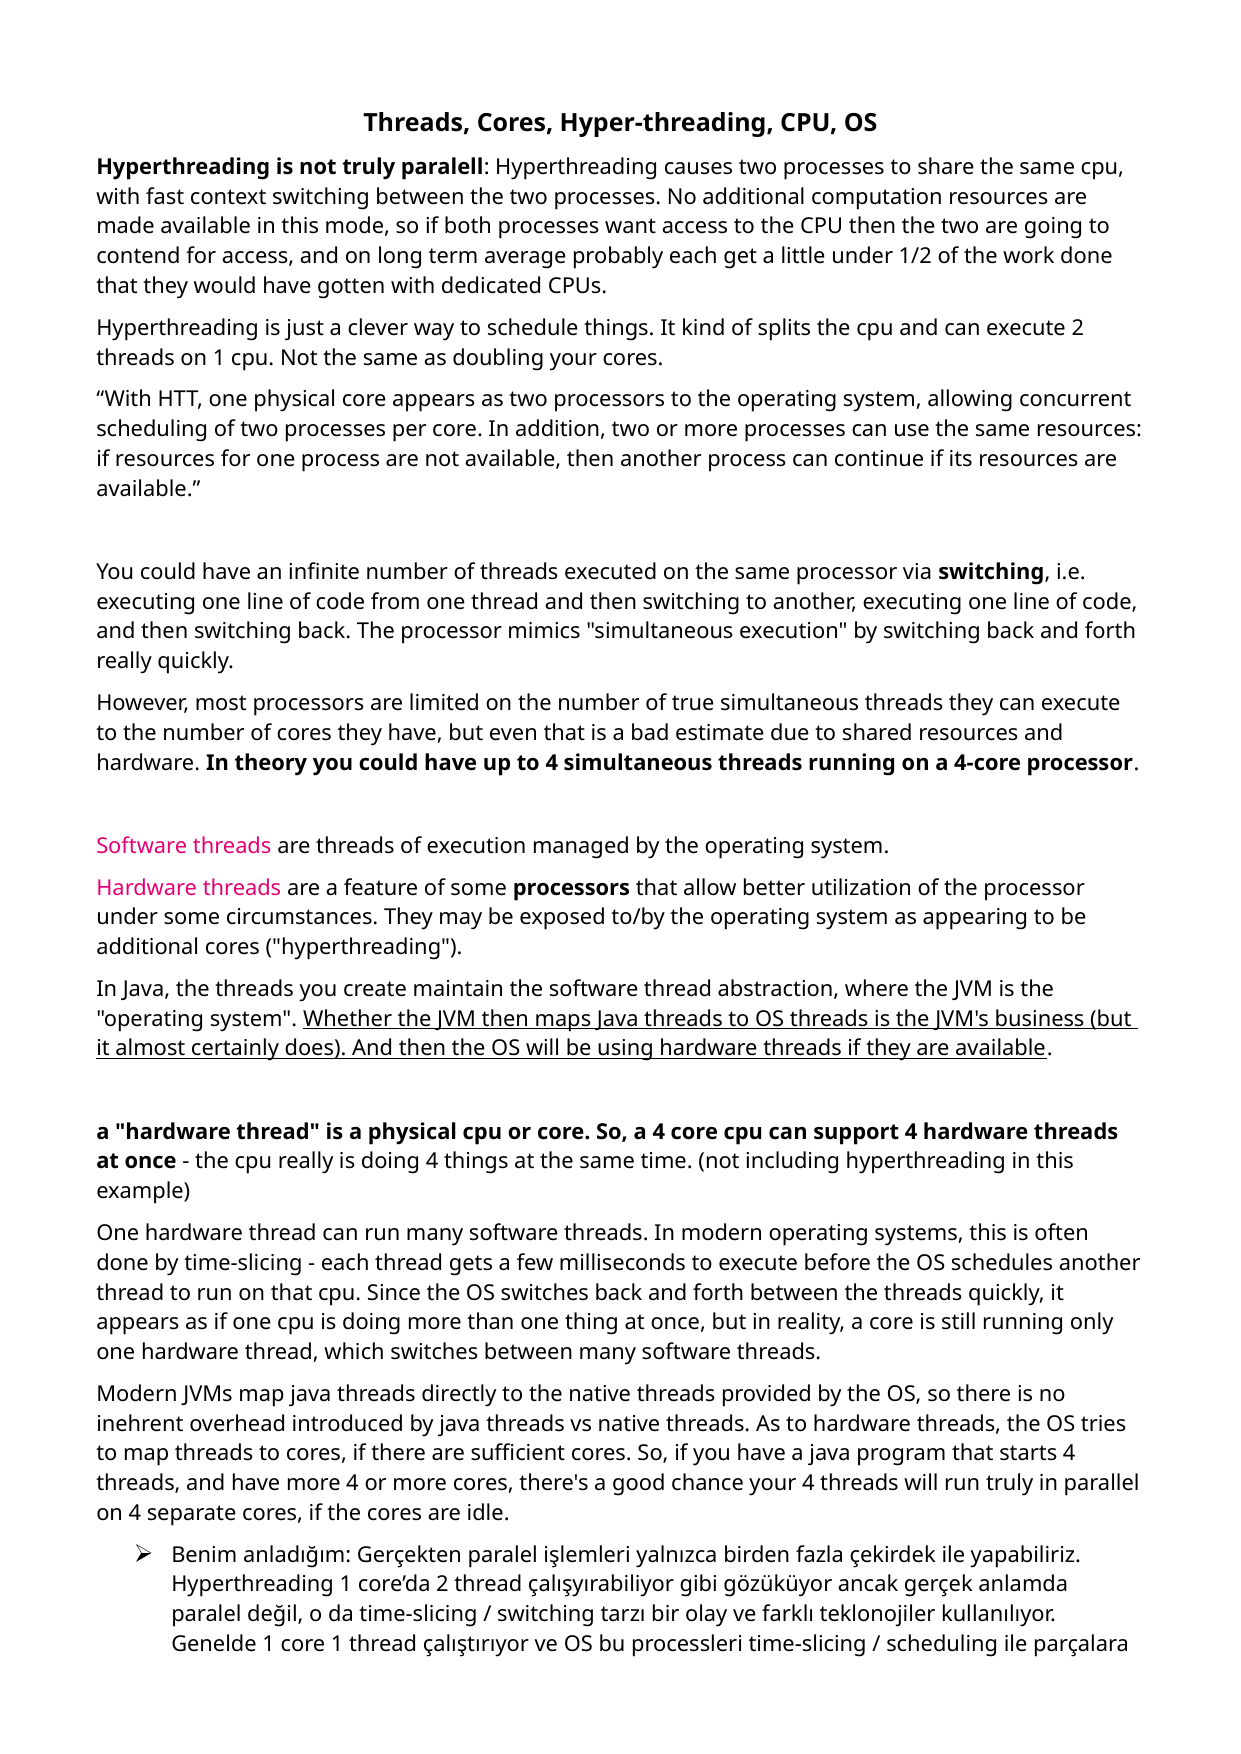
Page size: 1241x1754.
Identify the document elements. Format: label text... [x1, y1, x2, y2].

text Hardware threads are a feature of some processors that allow better utilization of the processor under some circumstances. They may be exposed to/by the operating system as appearing to be additional cores ("hyperthreading"). [96, 871, 1144, 961]
text Hyperthreading is just a clever way to schedule things. It kind of splits the cpu and can execute 2 threads on 1 cpu. Not the same as doubling your cores. [96, 312, 1144, 371]
text Software threads are threads of execution managed by the operating system. [96, 830, 1144, 859]
text One hardware thread can run many software threads. In modern operating systems, this is often done by time-slicing - each thread gets a few milliseconds to execute before the OS schedules another thread to run on that cpu. Since the OS switches back and forth between the threads quickly, it appears as if one cpu is doing more than one thing at once, but in reality, a core is still running only one hardware thread, which switches between many software threads. [96, 1217, 1144, 1366]
text In Java, the threads you create maintain the software thread abstraction, where the JVM is the "operating system". Whether the JVM then maps Java threads to OS threads is the JVM's business (but it almost certainly does). And then the OS will be using hardware threads if they are available. [96, 973, 1144, 1062]
text You could have an infinite number of threads executed on the same processor via switching, i.e. executing one line of code from one thread and then switching to another, executing one line of code, and then switching back. The processor mimics "simultaneous execution" by switching back and forth really quickly. [96, 556, 1144, 675]
text Threads, Cores, Hyper-threading, CPU, OS [96, 105, 1144, 139]
text However, most processors are limited on the number of true simultaneous threads they can execute to the number of cores they have, but even that is a bad estimate due to shared resources and hardware. In theory you could have up to 4 simultaneous threads running on a 4-core processor. [96, 687, 1144, 776]
text Hyperthreading is not truly paralell: Hyperthreading causes two processes to share the same cpu, with fast context switching between the two processes. No additional computation resources are made available in this mode, so if both processes want access to the CPU then the two are going to contend for access, and on long term average probably each get a little under 1/2 of the work done that they would have gotten with dedicated CPUs. [96, 151, 1144, 300]
text Modern JVMs map java threads directly to the native threads provided by the OS, so there is no inehrent overhead introduced by java threads vs native threads. As to hardware threads, the OS tries to map threads to cores, if there are sufficient cores. So, if you have a java program that starts 4 threads, and have more 4 or more cores, there's a good chance your 4 threads will run truly in parallel on 4 separate cores, if the cores are idle. [96, 1378, 1144, 1527]
text “With HTT, one physical core appears as two processors to the operating system, allowing concurrent scheduling of two processes per core. In addition, two or more processes can use the same resources: if resources for one process are not available, then another process can continue if its resources are available.” [96, 383, 1144, 502]
text a "hardware thread" is a physical cpu or core. So, a 4 core cpu can support 4 hardware threads at once - the cpu really is doing 4 things at the same time. (not including hyperthreading in this example) [96, 1116, 1144, 1205]
list Benim anladığım: Gerçekten paralel işlemleri yalnızca birden fazla çekirdek ile yapabiliriz. Hyperthreading 1 core’da 2 thread çalışyırabiliyor gibi gözüküyor ancak gerçek anlamda paralel değil, o da time-slicing / switching tarzı bir olay ve farklı teklonojiler kullanılıyor. Genelde 1 core 1 thread çalıştırıyor ve OS bu processleri time-slicing / scheduling ile parçalara [133, 1538, 1144, 1658]
